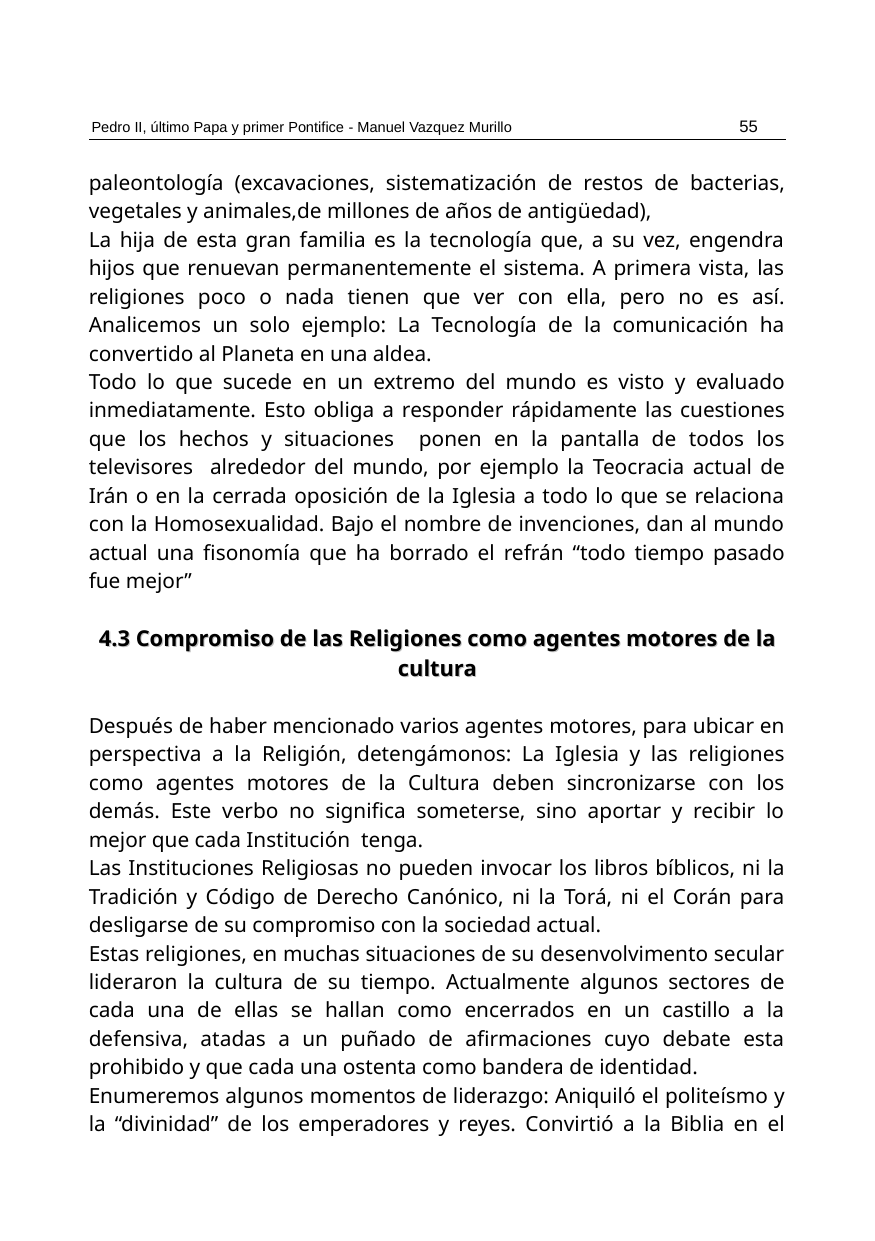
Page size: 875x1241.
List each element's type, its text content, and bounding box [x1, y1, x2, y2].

text La hija de esta gran familia es la tecnología que, a su vez, engendra hijos que renuevan permanentemente el sistema. A primera vista, las religiones poco o nada tienen que ver con ella, pero no es así. Analicemos un solo ejemplo: La Tecnología de la comunicación ha convertido al Planeta en una aldea. [88, 225, 786, 367]
text Las Instituciones Religiosas no pueden invocar los libros bíblicos, ni la Tradición y Código de Derecho Canónico, ni la Torá, ni el Corán para desligarse de su compromiso con la sociedad actual. [88, 853, 786, 939]
text Todo lo que sucede en un extremo del mundo es visto y evaluado inmediatamente. Esto obliga a responder rápidamente las cuestiones que los hechos y situaciones ponen en la pantalla de todos los televisores alrededor del mundo, por ejemplo la Teocracia actual de Irán o en la cerrada oposición de la Iglesia a todo lo que se relaciona con la Homosexualidad. Bajo el nombre de invenciones, dan al mundo actual una fisonomía que ha borrado el refrán “todo tiempo pasado fue mejor” [88, 367, 786, 595]
text Estas religiones, en muchas situaciones de su desenvolvimento secular lideraron la cultura de su tiempo. Actualmente algunos sectores de cada una de ellas se hallan como encerrados en un castillo a la defensiva, atadas a un puñado de afirmaciones cuyo debate esta prohibido y que cada una ostenta como bandera de identidad. [88, 939, 786, 1081]
text paleontología (excavaciones, sistematización de restos de bacterias, vegetales y animales,de millones de años de antigüedad), [88, 168, 786, 225]
text Después de haber mencionado varios agentes motores, para ubicar en perspectiva a la Religión, detengámonos: La Iglesia y las religiones como agentes motores de la Cultura deben sincronizarse con los demás. Este verbo no significa someterse, sino aportar y recibir lo mejor que cada Institución tenga. [88, 711, 786, 853]
text Enumeremos algunos momentos de liderazgo: Aniquiló el politeísmo y la “divinidad” de los emperadores y reyes. Convirtió a la Biblia en el [88, 1081, 786, 1138]
subtitle 4.3 Compromiso de las Religiones como agentes motores de la cultura [88, 623, 786, 683]
